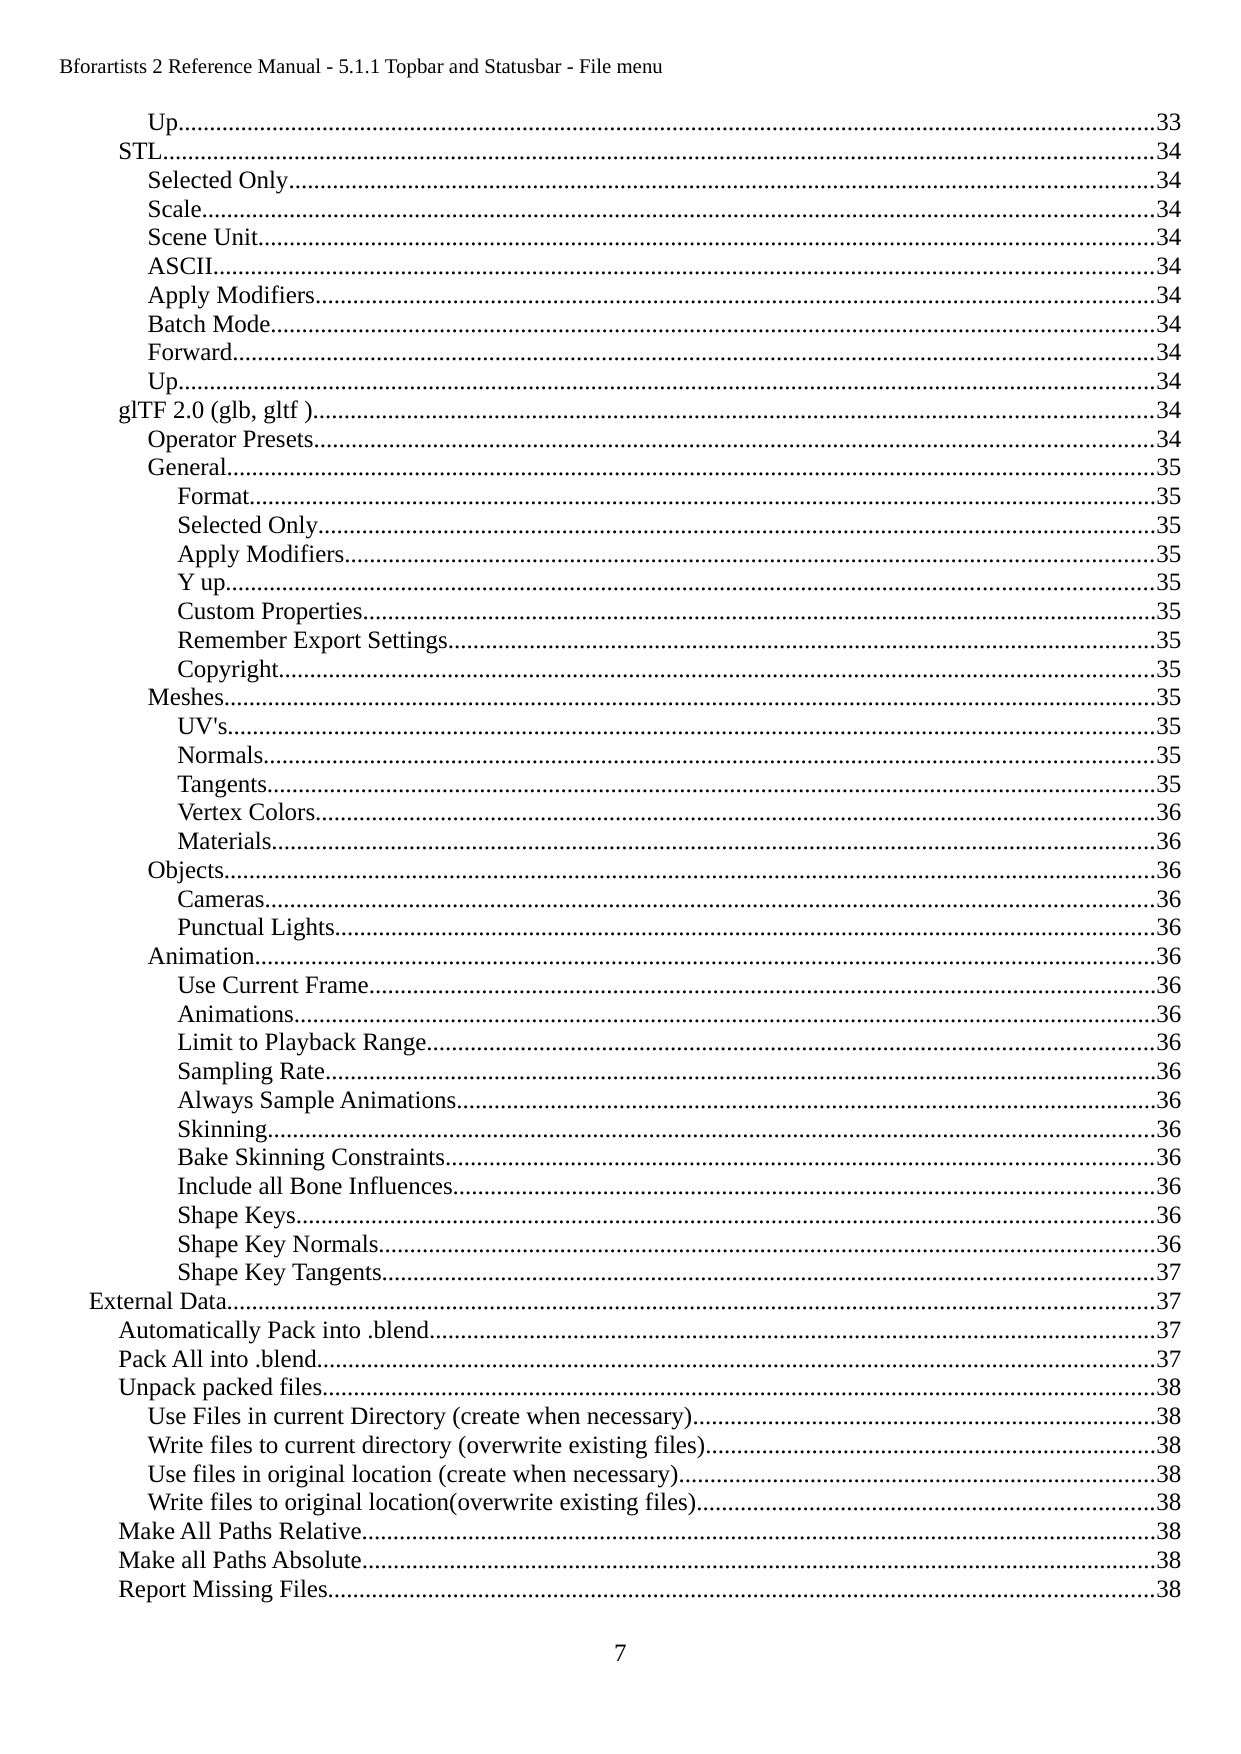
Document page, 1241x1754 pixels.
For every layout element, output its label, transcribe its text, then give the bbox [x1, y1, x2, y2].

text Use files in original location (create when necessary) 38 [147, 1459, 1181, 1487]
text Shape Keys 36 [177, 1200, 1181, 1229]
text Materials 36 [177, 826, 1181, 855]
text Selected Only 34 [147, 165, 1181, 194]
text Apply Modifiers 34 [147, 280, 1181, 309]
text Format 35 [177, 481, 1181, 510]
text Sampling Rate 36 [177, 1056, 1181, 1085]
text Remember Export Settings 35 [177, 625, 1181, 654]
text Shape Key Normals 36 [177, 1229, 1181, 1257]
text Limit to Playback Range 36 [177, 1027, 1181, 1056]
text Write files to original location(overwrite existing files) 38 [147, 1487, 1181, 1516]
text Custom Properties 35 [177, 596, 1181, 625]
text Y up 35 [177, 567, 1181, 596]
text UV's 35 [177, 711, 1181, 740]
text Up 33 [147, 107, 1181, 136]
text Meshes 35 [147, 682, 1181, 711]
text Copyright 35 [177, 654, 1181, 682]
text Use Current Frame 36 [177, 970, 1181, 999]
text Scene Unit 34 [147, 222, 1181, 251]
text Punctual Lights 36 [177, 912, 1181, 941]
text Operator Presets 34 [147, 424, 1181, 452]
text Automatically Pack into .blend 37 [118, 1315, 1181, 1344]
text Objects 36 [147, 855, 1181, 884]
text Apply Modifiers 35 [177, 539, 1181, 567]
text Unpack packed files 38 [118, 1372, 1181, 1401]
text Animation 36 [147, 941, 1181, 970]
text Animations 36 [177, 999, 1181, 1027]
text STL 34 [118, 136, 1181, 165]
text Pack All into .blend 37 [118, 1344, 1181, 1372]
text Batch Mode 34 [147, 309, 1181, 337]
text glTF 2.0 (glb, gltf ) 34 [118, 395, 1181, 424]
text Skinning 36 [177, 1114, 1181, 1142]
text Include all Bone Influences 36 [177, 1171, 1181, 1200]
text Make all Paths Absolute 38 [118, 1545, 1181, 1574]
text ASCII 34 [147, 251, 1181, 280]
text Scale 34 [147, 194, 1181, 222]
text Report Missing Files 38 [118, 1574, 1181, 1602]
text Normals 35 [177, 740, 1181, 769]
text Vertex Colors 36 [177, 797, 1181, 826]
text Selected Only 35 [177, 510, 1181, 539]
text Bake Skinning Constraints 36 [177, 1142, 1181, 1171]
text Write files to current directory (overwrite existing files) 38 [147, 1430, 1181, 1459]
text Shape Key Tangents 37 [177, 1257, 1181, 1286]
text Tangents 35 [177, 769, 1181, 797]
text General 35 [147, 452, 1181, 481]
text Use Files in current Directory (create when necessary) 38 [147, 1401, 1181, 1430]
text External Data 37 [88, 1286, 1181, 1315]
text Make All Paths Relative 38 [118, 1516, 1181, 1545]
text Always Sample Animations 36 [177, 1085, 1181, 1114]
text Up 34 [147, 366, 1181, 395]
text Forward 34 [147, 337, 1181, 366]
text Cameras 36 [177, 884, 1181, 912]
